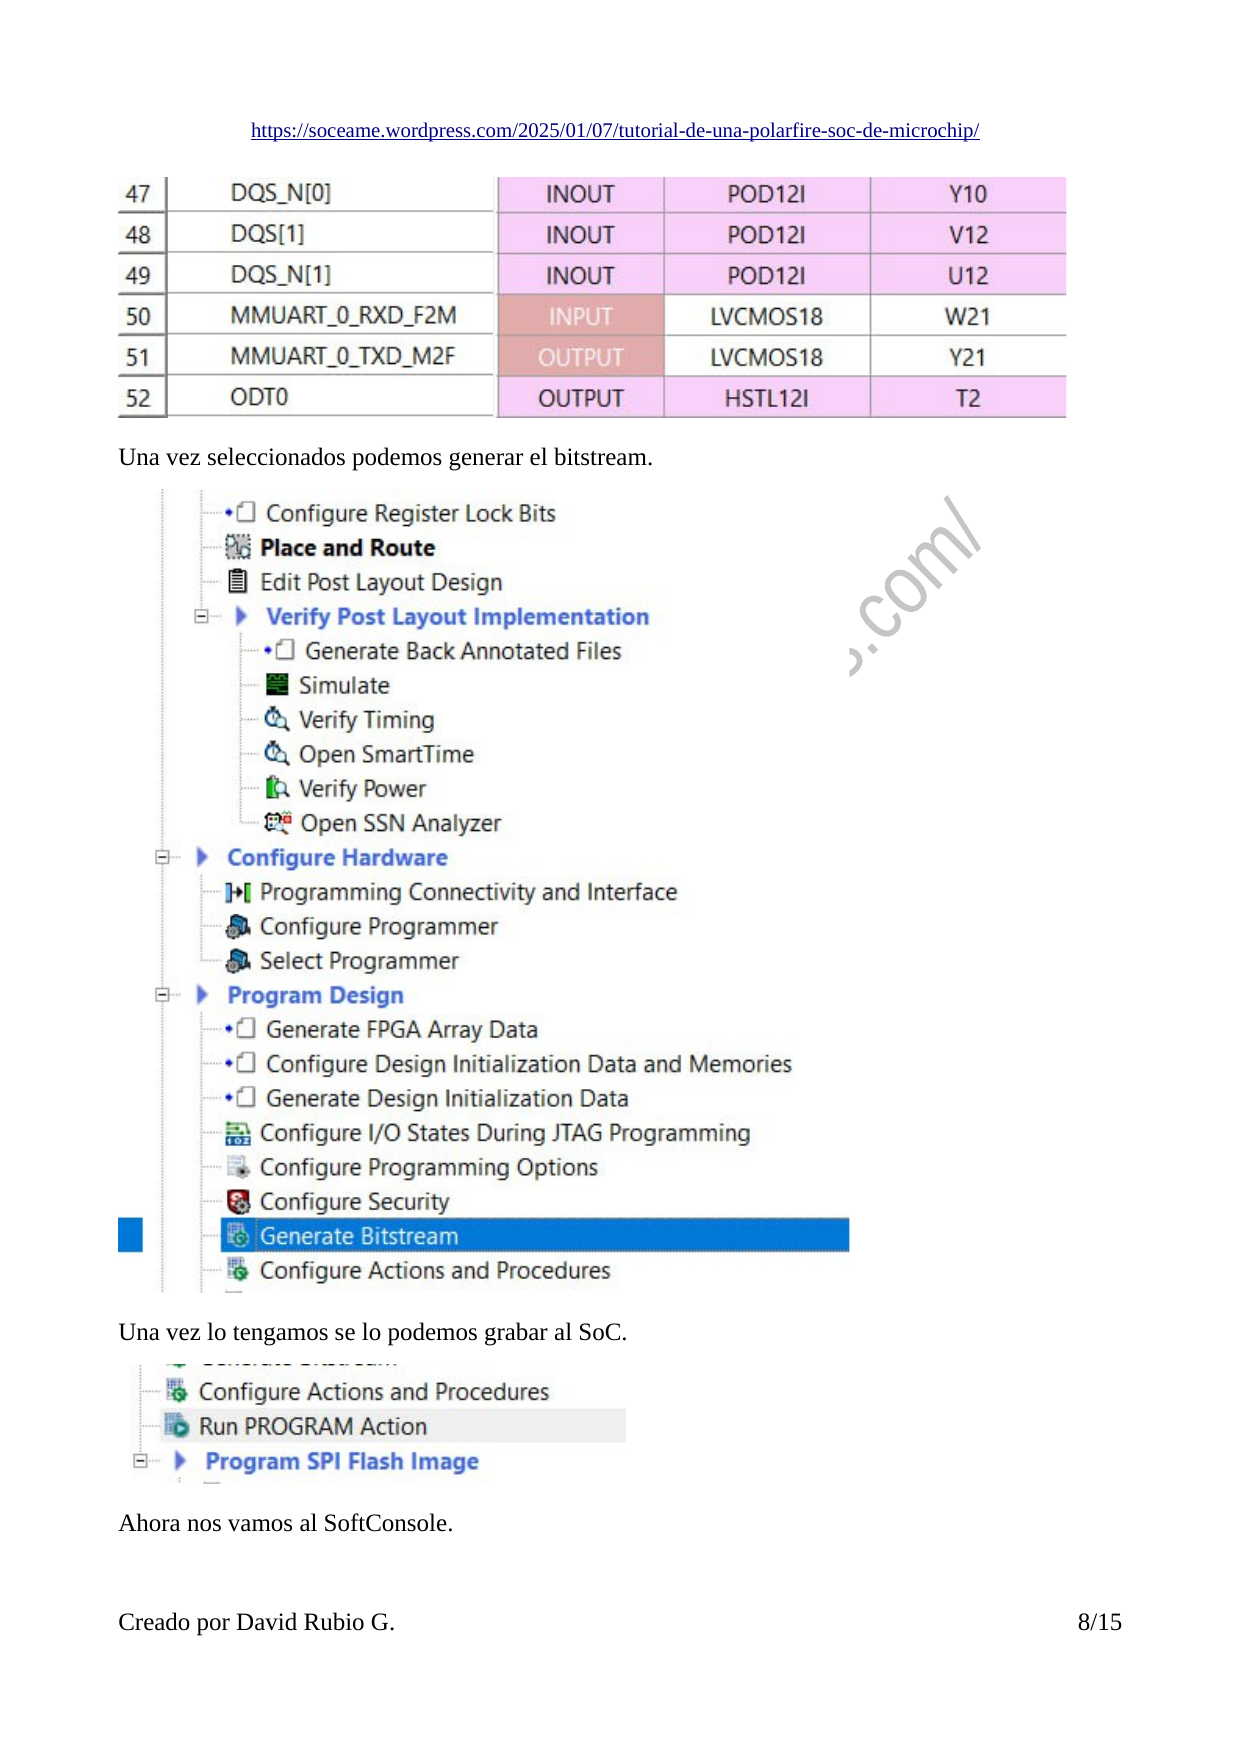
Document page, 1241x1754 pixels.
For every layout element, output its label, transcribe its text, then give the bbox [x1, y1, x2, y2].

picture [118, 177, 1067, 418]
text Una vez lo tengamos se lo podemos grabar al SoC. [118, 1317, 1122, 1346]
picture [118, 489, 850, 1293]
text Una vez seleccionados podemos generar el bitstream. [118, 442, 1122, 471]
text Ahora nos vamos al SoftConsole. [118, 1508, 1122, 1536]
picture [118, 1364, 626, 1484]
